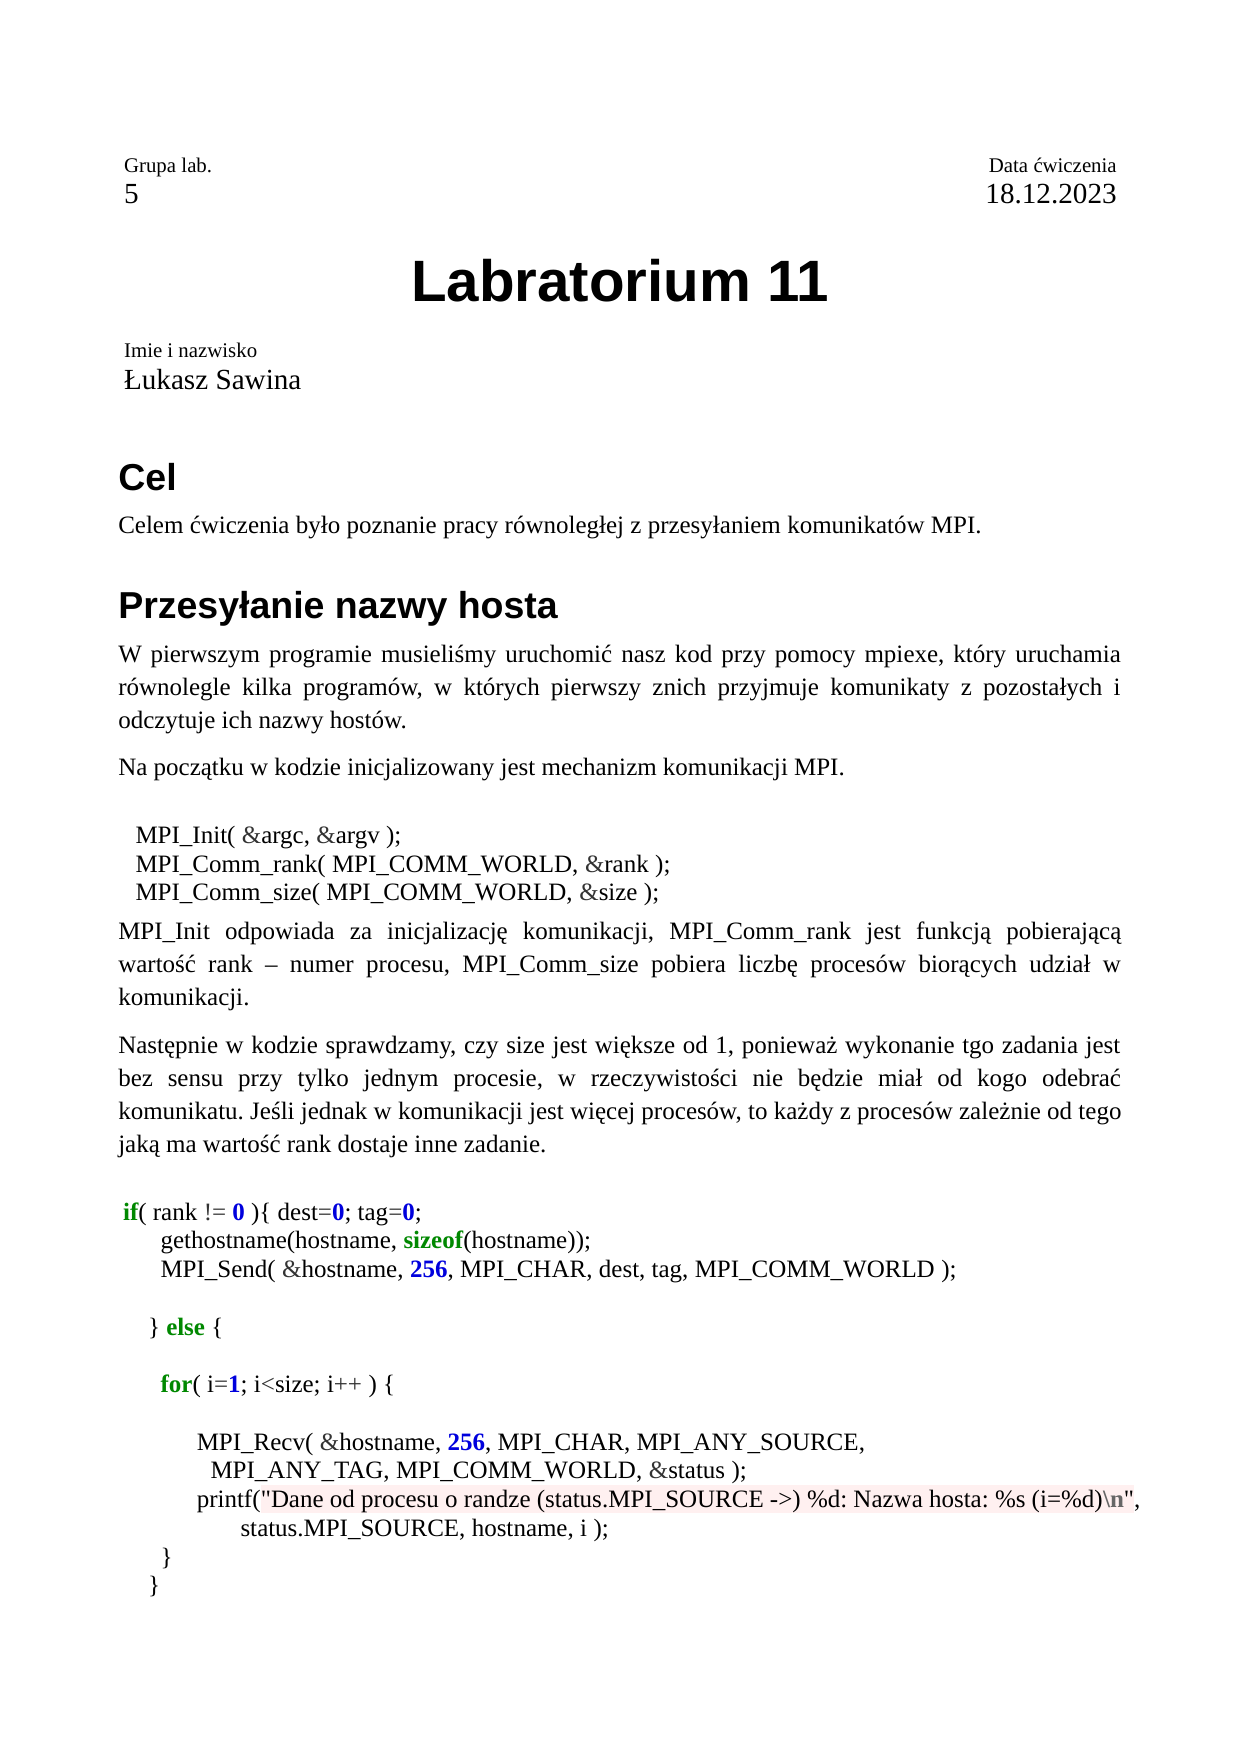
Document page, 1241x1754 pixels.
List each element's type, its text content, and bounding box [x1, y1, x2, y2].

text Celem ćwiczenia było poznanie pracy równoległej z przesyłaniem komunikatów MPI. [118, 510, 1122, 539]
text Na początku w kodzie inicjalizowany jest mechanizm komunikacji MPI. [118, 752, 1122, 781]
subtitle Przesyłanie nazwy hosta [118, 583, 1122, 626]
text W pierwszym programie musieliśmy uruchomić nasz kod przy pomocy mpiexe, który uruchamia równolegle kilka programów, w których pierwszy znich przyjmuje komunikaty z pozostałych i odczytuje ich nazwy hostów. [118, 639, 1122, 733]
text Następnie w kodzie sprawdzamy, czy size jest większe od 1, ponieważ wykonanie tgo zadania jest bez sensu przy tylko jednym procesie, w rzeczywistości nie będzie miał od kogo odebrać komunikatu. Jeśli jednak w komunikacji jest więcej procesów, to każdy z procesów zależnie od tego jaką ma wartość rank dostaje inne zadanie. [118, 1030, 1122, 1158]
table_cell Imie i nazwisko Łukasz Sawina [118, 332, 1122, 401]
table_cell Labratorium 11 [118, 216, 1122, 332]
table_header Grupa lab. 5 [118, 147, 620, 216]
table_header Data ćwiczenia 18.12.2023 [620, 147, 1122, 216]
subtitle Cel [118, 455, 1122, 498]
text MPI_Init odpowiada za inicjalizację komunikacji, MPI_Comm_rank jest funkcją pobierającą wartość rank – numer procesu, MPI_Comm_size pobiera liczbę procesów biorących udział w komunikacji. [118, 800, 1122, 1011]
